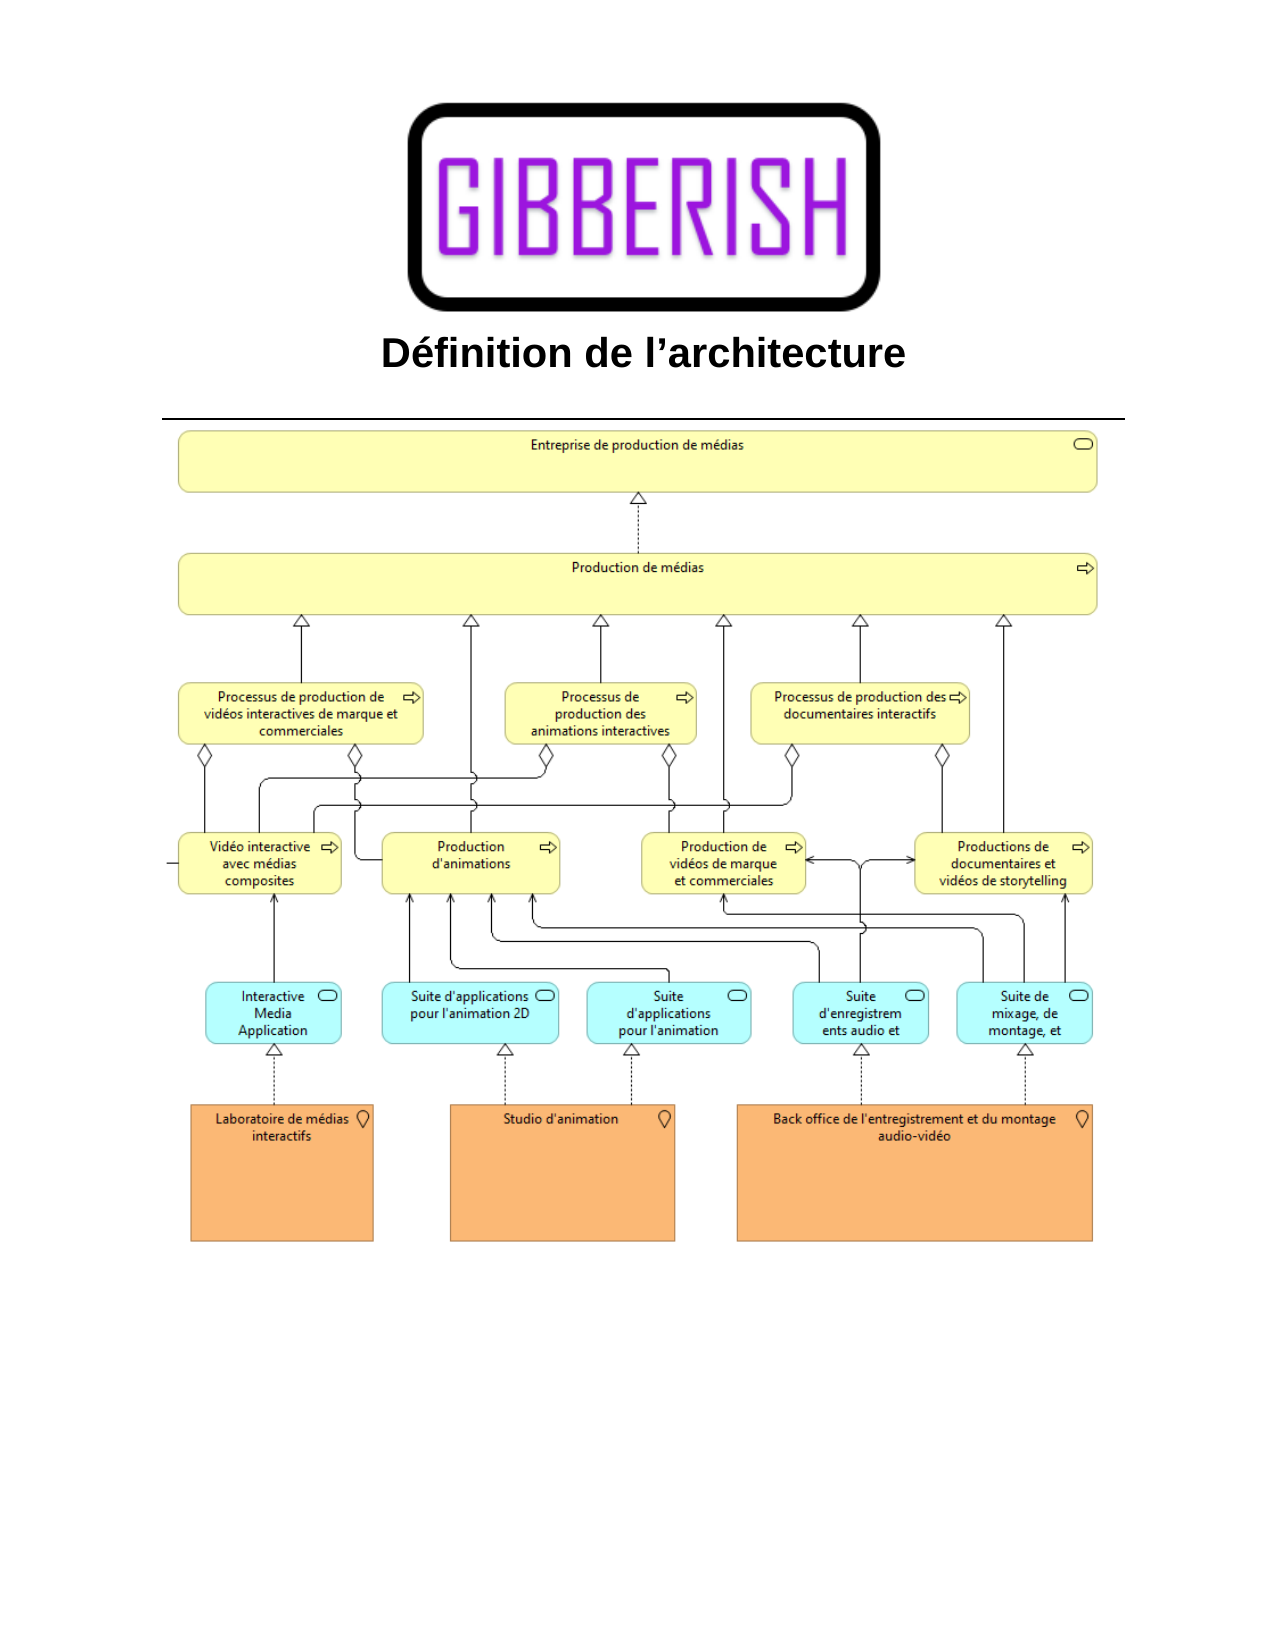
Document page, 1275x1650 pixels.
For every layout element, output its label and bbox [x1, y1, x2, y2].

picture [394, 86, 893, 329]
picture [166, 420, 1109, 1253]
